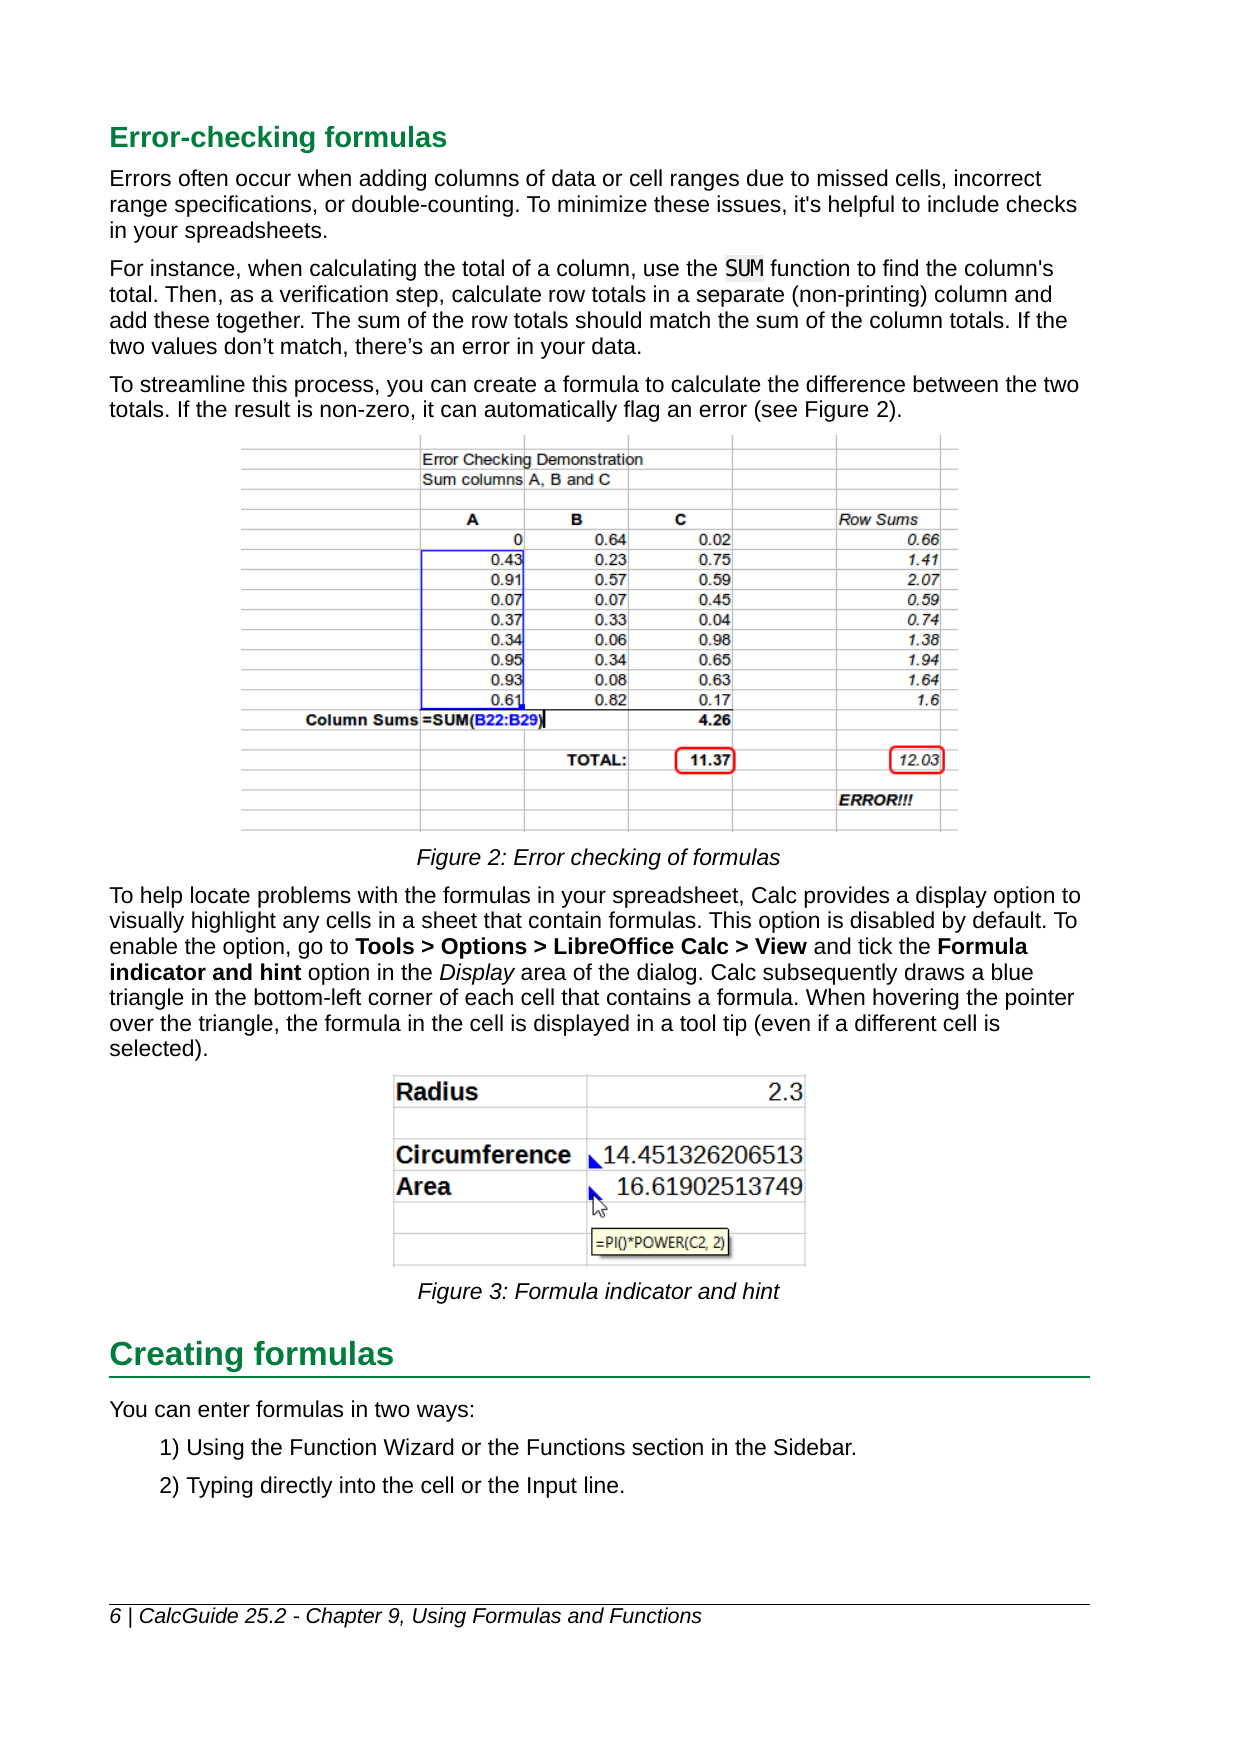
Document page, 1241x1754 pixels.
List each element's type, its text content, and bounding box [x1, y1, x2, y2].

picture [241, 435, 958, 832]
subtitle Creating formulas [109, 1335, 1090, 1376]
list You can enter formulas in two ways: [109, 1397, 1090, 1422]
picture [392, 1074, 807, 1267]
text To help locate problems with the formulas in your spreadsheet, Calc provides a display option to visually highlight any cells in a sheet that contain formulas. This option is disabled by default. To enable the option, go to Tools > Options > LibreOffice Calc > View and tick the Formula indicator and hint option in the Display area of the dialog. Calc subsequently draws a blue triangle in the bottom-left corner of each cell that contains a formula. When hovering the pointer over the triangle, the formula in the cell is displayed in a tool tip (even if a different cell is selected). [109, 882, 1090, 1062]
text Errors often occur when adding columns of data or cell ranges due to missed cells, incorrect range specifications, or double-counting. To minimize these issues, it's helpful to include checks in your spreadsheets. [109, 166, 1090, 243]
text For instance, when calculating the total of a column, use the SUM function to find the column's total. Then, as a verification step, calculate row totals in a separate (non-printing) column and add these together. The sum of the row totals should match the sum of the column totals. If the two values don’t match, there’s an error in your data. [109, 255, 1090, 359]
text Figure 3: Formula indicator and hint [392, 1278, 806, 1304]
list Typing directly into the cell or the Input line. [186, 1473, 1090, 1498]
text To streamline this process, you can create a formula to calculate the difference between the two totals. If the result is non-zero, it can automatically flag an error (see Figure 2). [109, 371, 1090, 423]
subtitle Error-checking formulas [109, 121, 1090, 154]
text Figure 2: Error checking of formulas [241, 844, 958, 870]
list Using the Function Wizard or the Functions section in the Sidebar. [186, 1435, 1090, 1460]
